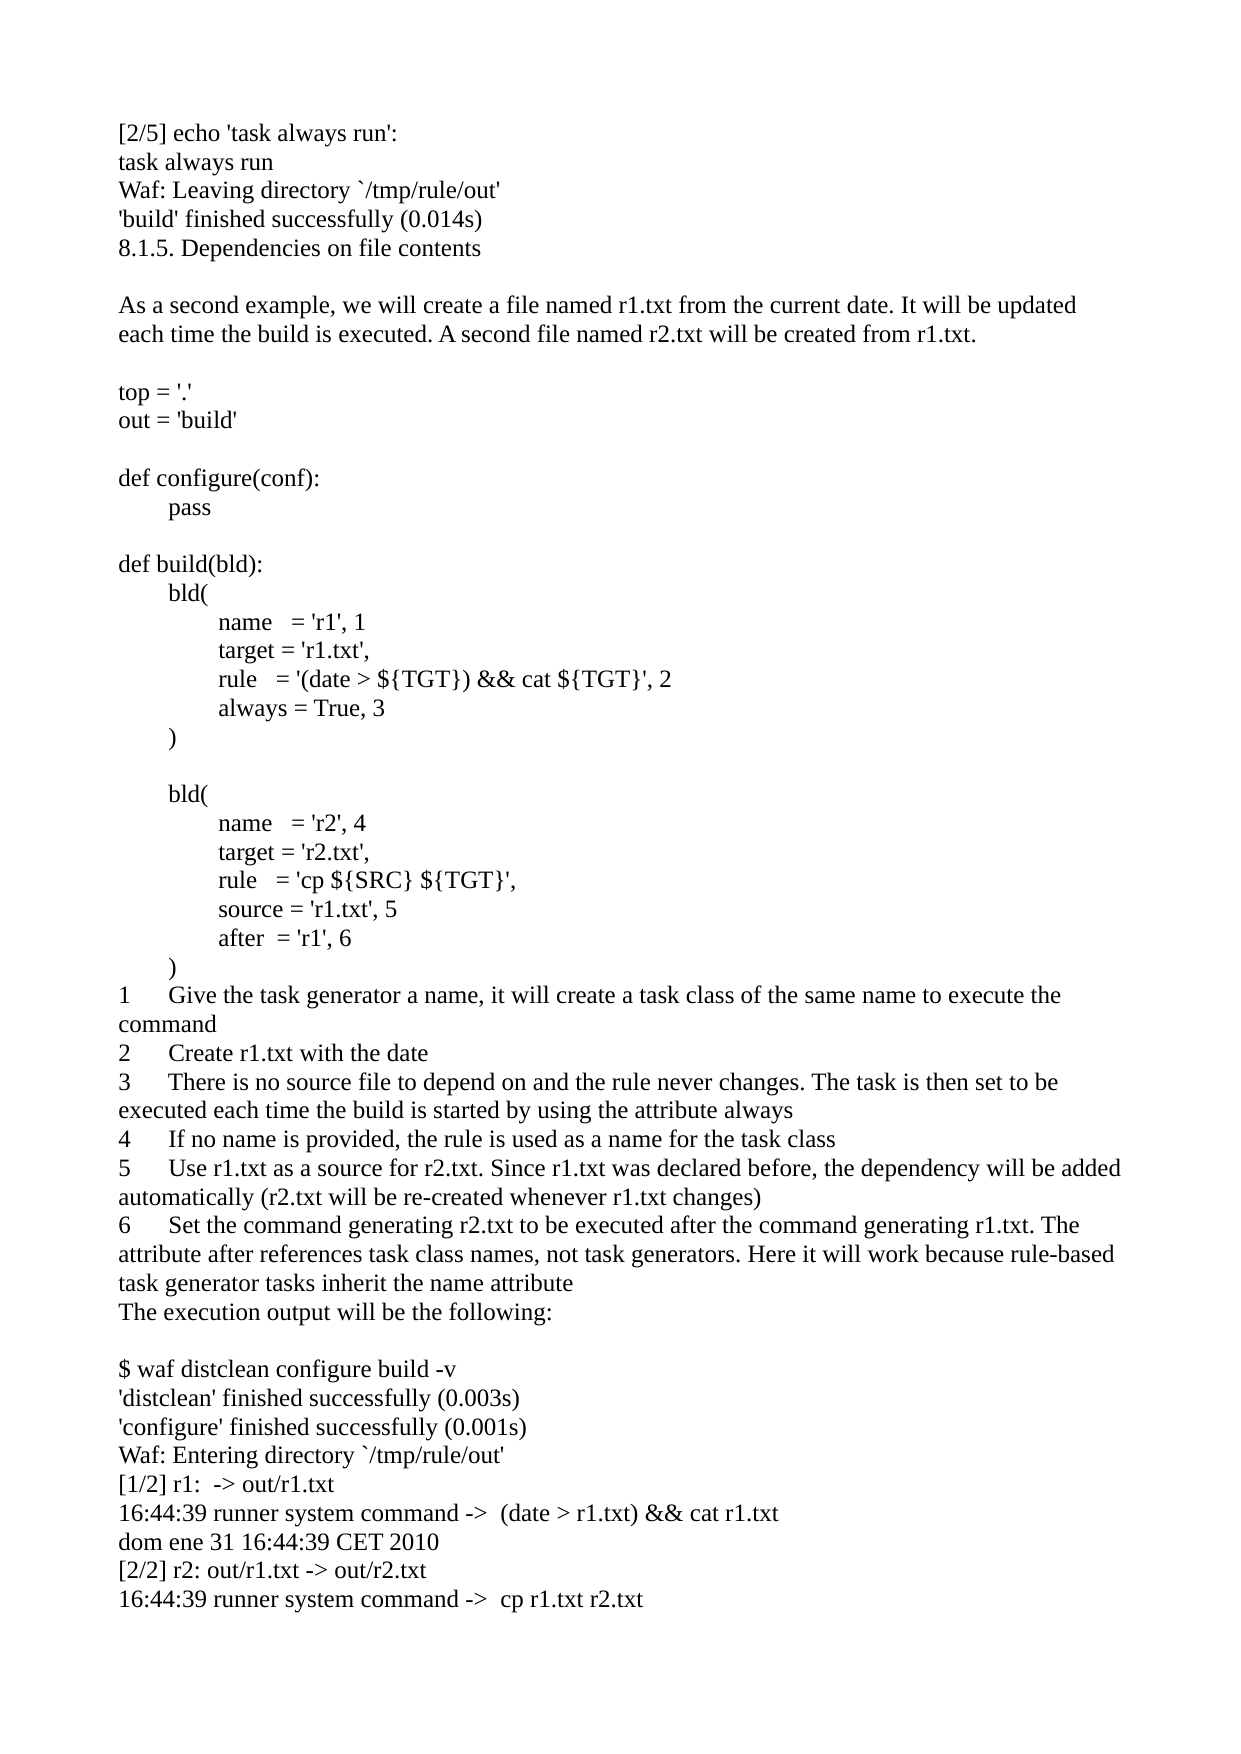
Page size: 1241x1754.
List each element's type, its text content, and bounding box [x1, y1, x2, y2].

text [1/2] r1: -> out/r1.txt [118, 1469, 1122, 1498]
text 'configure' finished successfully (0.001s) [118, 1412, 1122, 1441]
text 3 There is no source file to depend on and the rule never changes. The task is then set to be executed each time the build is started by using the attribute always [118, 1067, 1122, 1124]
text task always run [118, 147, 1122, 176]
text 6 Set the command generating r2.txt to be executed after the command generating r1.txt. The attribute after references task class names, not task generators. Here it will work because rule-based task generator tasks inherit the name attribute [118, 1211, 1122, 1297]
text out = 'build' [118, 406, 1122, 434]
text always = True, 3 [118, 693, 1122, 722]
text 8.1.5. Dependencies on file contents [118, 233, 1122, 262]
text bld( [118, 578, 1122, 607]
text Waf: Entering directory `/tmp/rule/out' [118, 1441, 1122, 1469]
text 'distclean' finished successfully (0.003s) [118, 1383, 1122, 1412]
text 16:44:39 runner system command -> cp r1.txt r2.txt [118, 1584, 1122, 1613]
text target = 'r2.txt', [118, 837, 1122, 866]
text ) [118, 722, 1122, 751]
text def configure(conf): [118, 463, 1122, 492]
text rule = '(date > ${TGT}) && cat ${TGT}', 2 [118, 664, 1122, 693]
text source = 'r1.txt', 5 [118, 894, 1122, 923]
text As a second example, we will create a file named r1.txt from the current date. It will be updated each time the build is executed. A second file named r2.txt will be created from r1.txt. [118, 291, 1122, 348]
text [2/2] r2: out/r1.txt -> out/r2.txt [118, 1556, 1122, 1584]
text ) [118, 952, 1122, 981]
text bld( [118, 779, 1122, 808]
text rule = 'cp ${SRC} ${TGT}', [118, 866, 1122, 894]
text target = 'r1.txt', [118, 636, 1122, 664]
text def build(bld): [118, 549, 1122, 578]
text top = '.' [118, 377, 1122, 406]
text 'build' finished successfully (0.014s) [118, 204, 1122, 233]
text Waf: Leaving directory `/tmp/rule/out' [118, 176, 1122, 204]
text name = 'r1', 1 [118, 607, 1122, 636]
text 2 Create r1.txt with the date [118, 1038, 1122, 1067]
text 16:44:39 runner system command -> (date > r1.txt) && cat r1.txt [118, 1498, 1122, 1527]
text The execution output will be the following: [118, 1297, 1122, 1326]
text after = 'r1', 6 [118, 923, 1122, 952]
text dom ene 31 16:44:39 CET 2010 [118, 1527, 1122, 1556]
text 4 If no name is provided, the rule is used as a name for the task class [118, 1124, 1122, 1153]
text [2/5] echo 'task always run': [118, 118, 1122, 147]
text $ waf distclean configure build -v [118, 1354, 1122, 1383]
text 1 Give the task generator a name, it will create a task class of the same name to execute the command [118, 981, 1122, 1038]
text pass [118, 492, 1122, 521]
text name = 'r2', 4 [118, 808, 1122, 837]
text 5 Use r1.txt as a source for r2.txt. Since r1.txt was declared before, the dependency will be added automatically (r2.txt will be re-created whenever r1.txt changes) [118, 1153, 1122, 1211]
